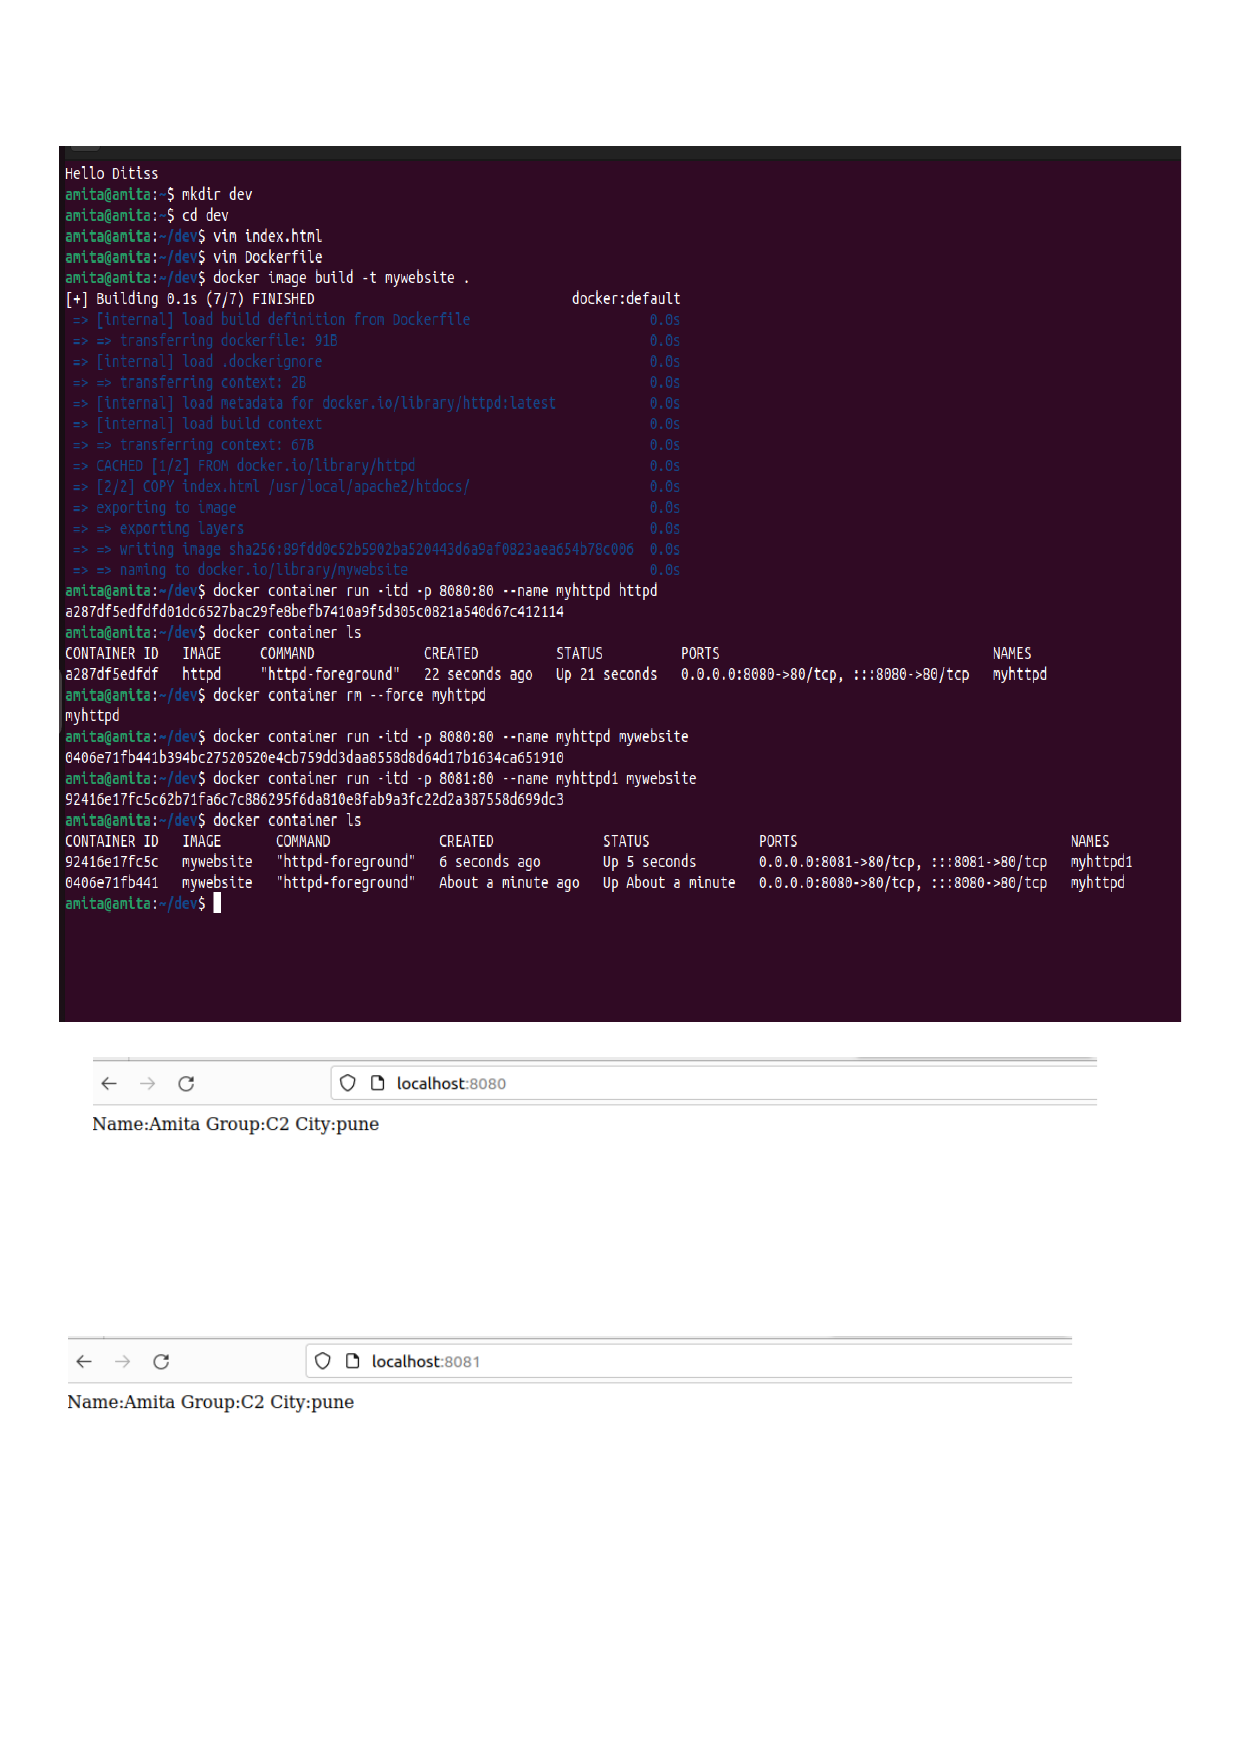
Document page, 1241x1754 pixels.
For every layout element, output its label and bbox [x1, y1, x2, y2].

picture [68, 1336, 1073, 1562]
picture [59, 146, 1182, 1022]
picture [93, 1057, 1098, 1284]
